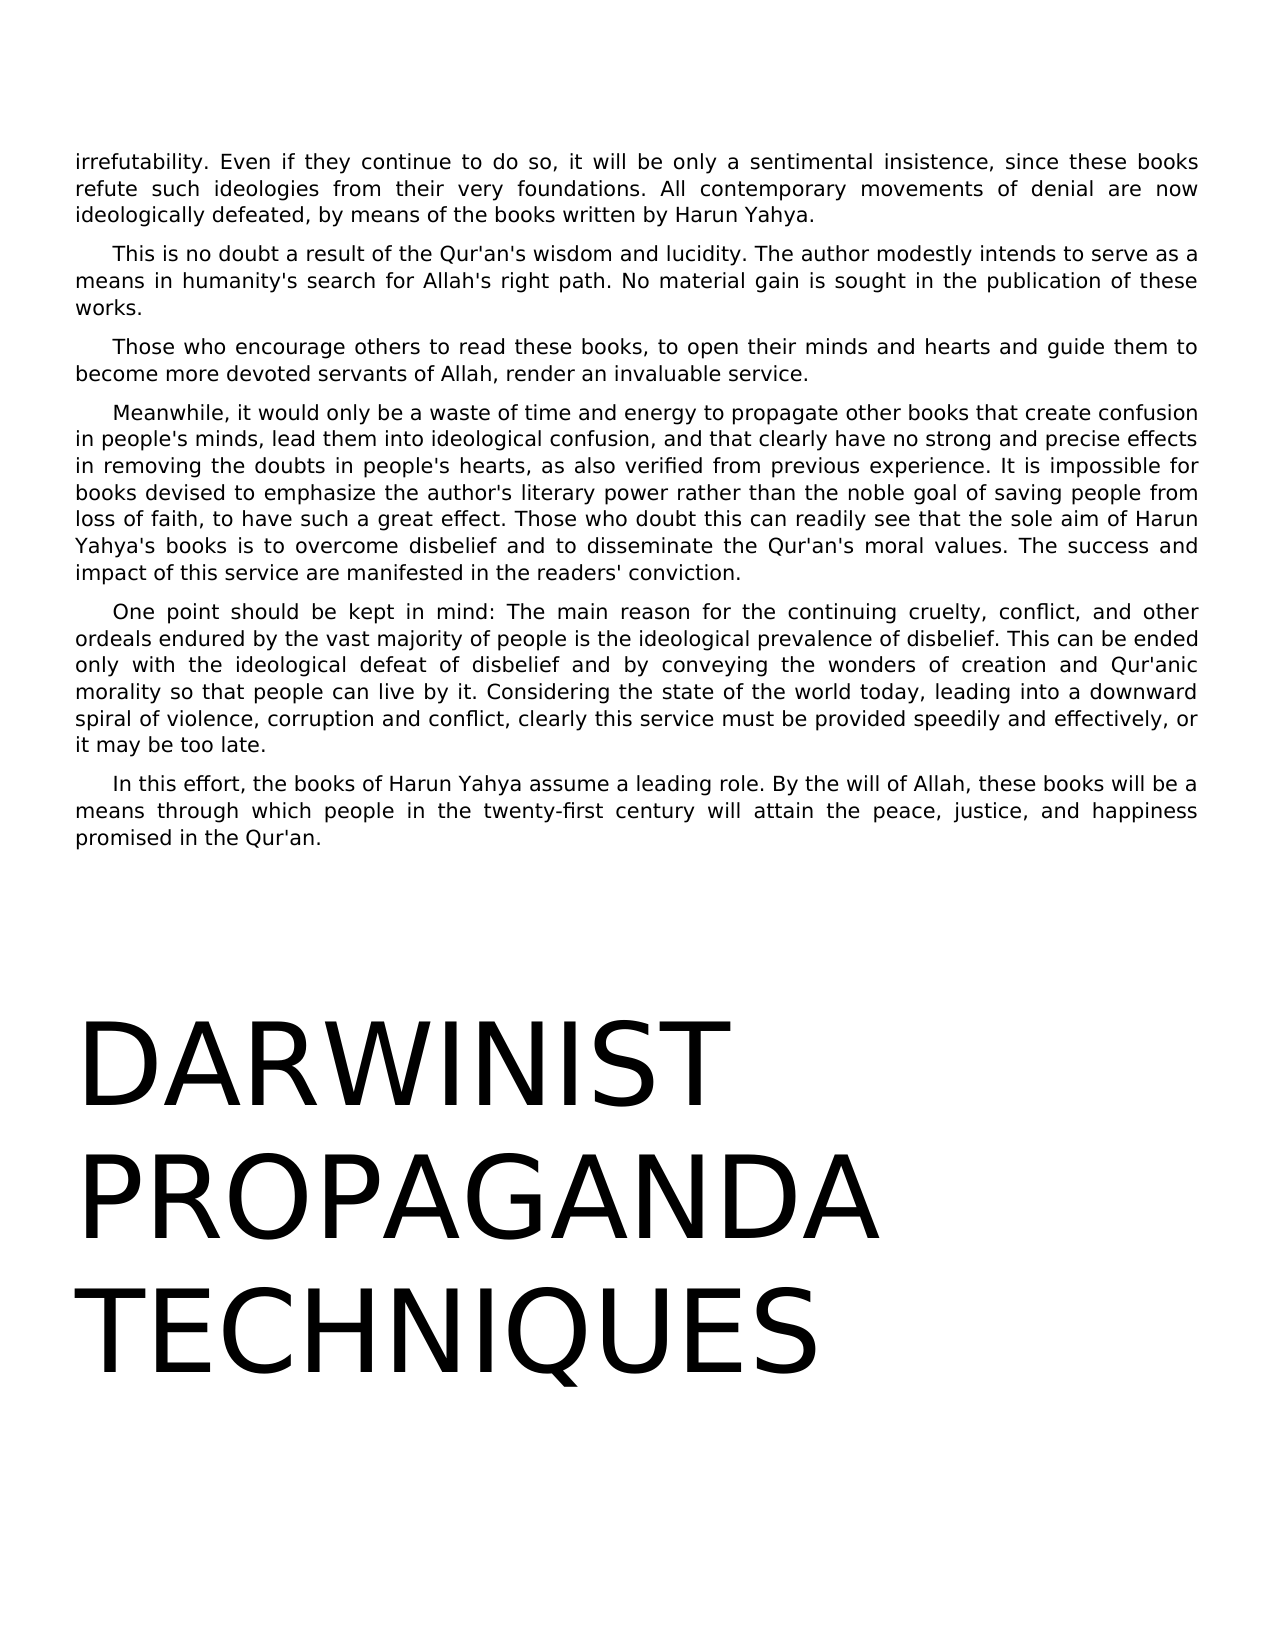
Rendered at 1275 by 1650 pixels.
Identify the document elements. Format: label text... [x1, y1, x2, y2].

text irrefutability. Even if they continue to do so, it will be only a sentimental insistence, since these books refute such ideologies from their very foundations. All contemporary movements of denial are now ideologically defeated, by means of the books written by Harun Yahya. [75, 150, 1200, 228]
text Meanwhile, it would only be a waste of time and energy to propagate other books that create confusion in people's minds, lead them into ideological confusion, and that clearly have no strong and precise effects in removing the doubts in people's hearts, as also verified from previous experience. It is impossible for books devised to emphasize the author's literary power rather than the noble goal of saving people from loss of faith, to have such a great effect. Those who doubt this can readily see that the sole aim of Harun Yahya's books is to overcome disbelief and to disseminate the Qur'an's moral values. The success and impact of this service are manifested in the readers' conviction. [75, 401, 1200, 585]
text This is no doubt a result of the Qur'an's wisdom and lucidity. The author modestly intends to serve as a means in humanity's search for Allah's right path. No material gain is sought in the publication of these works. [75, 242, 1200, 320]
text One point should be kept in mind: The main reason for the continuing cruelty, conflict, and other ordeals endured by the vast majority of people is the ideological prevalence of disbelief. This can be ended only with the ideological defeat of disbelief and by conveying the wonders of creation and Qur'anic morality so that people can live by it. Considering the state of the world today, leading into a downward spiral of violence, corruption and conflict, clearly this service must be provided speedily and effectively, or it may be too late. [75, 600, 1200, 758]
title DARWINIST PROPAGANDA TECHNIQUES [75, 999, 1200, 1399]
text Those who encourage others to read these books, to open their minds and hearts and guide them to become more devoted servants of Allah, render an invaluable service. [75, 335, 1200, 386]
text In this effort, the books of Harun Yahya assume a leading role. By the will of Allah, these books will be a means through which people in the twenty-first century will attain the peace, justice, and happiness promised in the Qur'an. [75, 772, 1200, 850]
